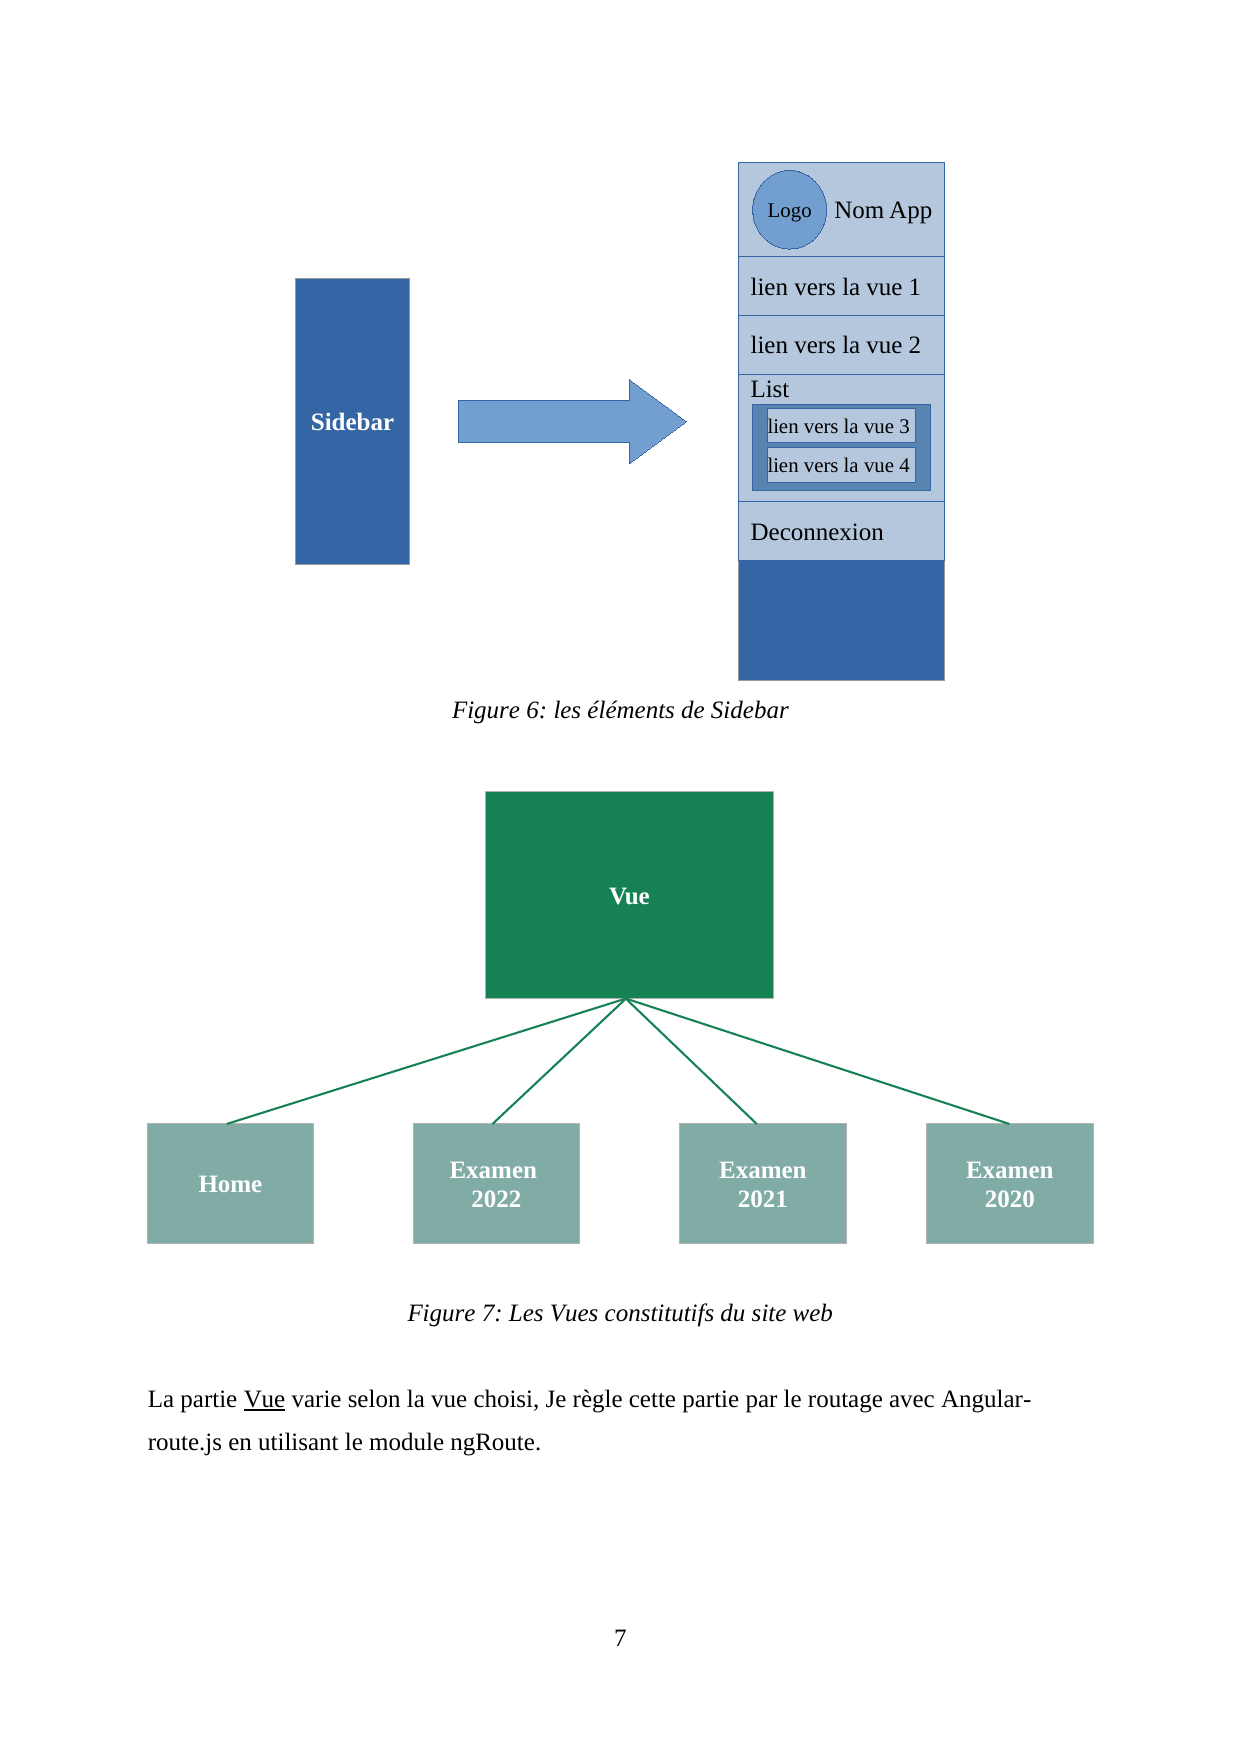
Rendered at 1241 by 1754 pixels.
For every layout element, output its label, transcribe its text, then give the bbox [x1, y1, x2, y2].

text Figure 7: Les Vues constitutifs du site web [147, 1298, 1094, 1327]
text La partie Vue varie selon la vue choisi, Je règle cette partie par le routage avec Angular-route.js en utilisant le module ngRoute. [148, 1384, 1093, 1456]
text Figure 6: les éléments de Sidebar [280, 175, 960, 723]
